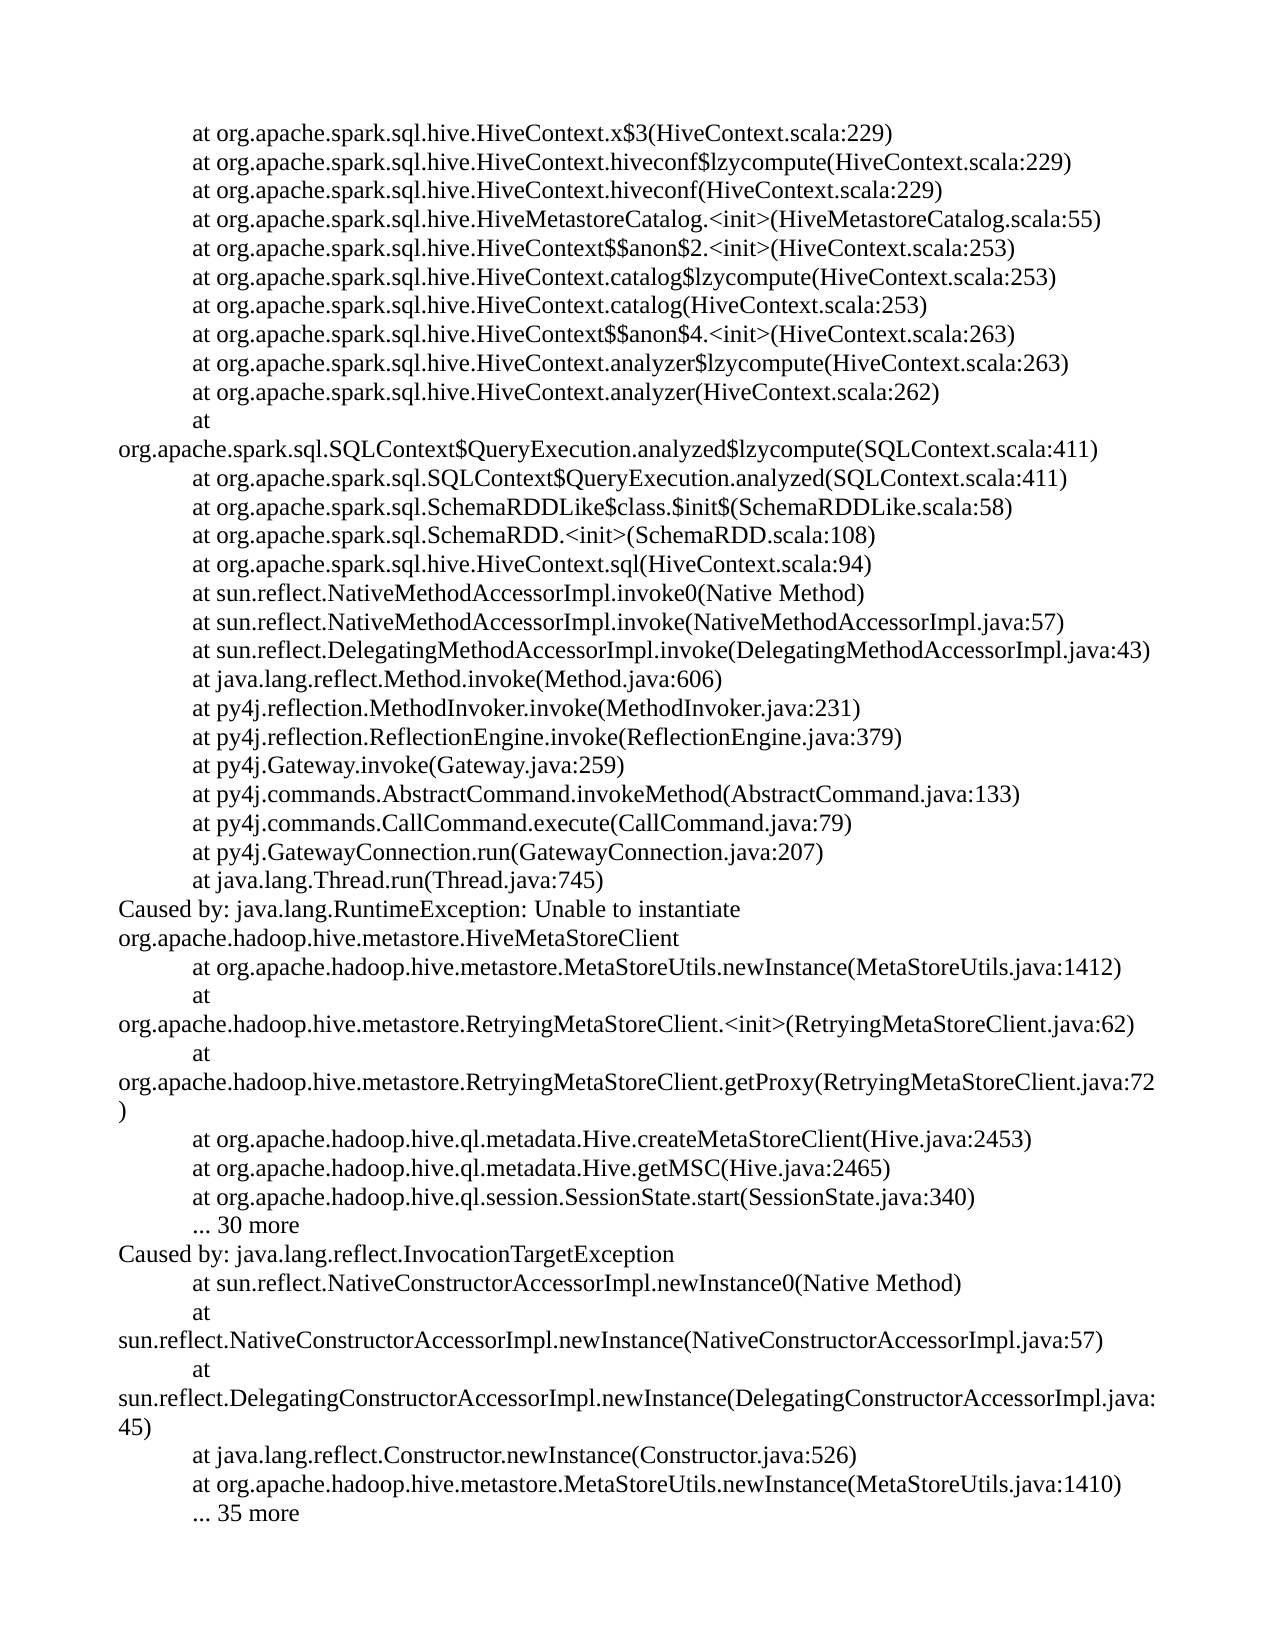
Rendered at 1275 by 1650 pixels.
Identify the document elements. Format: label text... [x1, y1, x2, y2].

text at org.apache.spark.sql.SchemaRDDLike$class.$init$(SchemaRDDLike.scala:58) [118, 492, 1157, 521]
text at org.apache.spark.sql.SQLContext$QueryExecution.analyzed(SQLContext.scala:411) [118, 463, 1157, 492]
text at org.apache.hadoop.hive.ql.metadata.Hive.createMetaStoreClient(Hive.java:2453) [118, 1124, 1157, 1153]
text at sun.reflect.NativeConstructorAccessorImpl.newInstance(NativeConstructorAccessorImpl.java:57) [118, 1297, 1157, 1354]
text at sun.reflect.DelegatingConstructorAccessorImpl.newInstance(DelegatingConstructorAccessorImpl.java:45) [118, 1354, 1157, 1441]
text at org.apache.spark.sql.hive.HiveContext.sql(HiveContext.scala:94) [118, 549, 1157, 578]
text at java.lang.reflect.Constructor.newInstance(Constructor.java:526) [118, 1441, 1157, 1469]
text at org.apache.hadoop.hive.metastore.MetaStoreUtils.newInstance(MetaStoreUtils.java:1410) [118, 1469, 1157, 1498]
text ... 35 more [118, 1498, 1157, 1527]
text at org.apache.spark.sql.SchemaRDD.<init>(SchemaRDD.scala:108) [118, 521, 1157, 549]
text Caused by: java.lang.reflect.InvocationTargetException [118, 1239, 1157, 1268]
text at org.apache.spark.sql.hive.HiveContext.analyzer$lzycompute(HiveContext.scala:263) [118, 348, 1157, 377]
text at org.apache.hadoop.hive.metastore.RetryingMetaStoreClient.getProxy(RetryingMetaStoreClient.java:72) [118, 1038, 1157, 1124]
text at org.apache.spark.sql.hive.HiveContext.catalog(HiveContext.scala:253) [118, 291, 1157, 319]
text at sun.reflect.NativeMethodAccessorImpl.invoke(NativeMethodAccessorImpl.java:57) [118, 607, 1157, 636]
text at sun.reflect.NativeConstructorAccessorImpl.newInstance0(Native Method) [118, 1268, 1157, 1297]
text at org.apache.hadoop.hive.metastore.MetaStoreUtils.newInstance(MetaStoreUtils.java:1412) [118, 952, 1157, 981]
text at org.apache.hadoop.hive.ql.session.SessionState.start(SessionState.java:340) [118, 1182, 1157, 1211]
text at org.apache.spark.sql.hive.HiveContext.analyzer(HiveContext.scala:262) [118, 377, 1157, 406]
text at org.apache.hadoop.hive.ql.metadata.Hive.getMSC(Hive.java:2465) [118, 1153, 1157, 1182]
text at org.apache.spark.sql.hive.HiveMetastoreCatalog.<init>(HiveMetastoreCatalog.scala:55) [118, 204, 1157, 233]
text at py4j.commands.CallCommand.execute(CallCommand.java:79) [118, 808, 1157, 837]
text at org.apache.spark.sql.hive.HiveContext.catalog$lzycompute(HiveContext.scala:253) [118, 262, 1157, 291]
text at org.apache.hadoop.hive.metastore.RetryingMetaStoreClient.<init>(RetryingMetaStoreClient.java:62) [118, 981, 1157, 1038]
text at org.apache.spark.sql.hive.HiveContext.hiveconf$lzycompute(HiveContext.scala:229) [118, 147, 1157, 176]
text at py4j.GatewayConnection.run(GatewayConnection.java:207) [118, 837, 1157, 866]
text at py4j.commands.AbstractCommand.invokeMethod(AbstractCommand.java:133) [118, 779, 1157, 808]
text at org.apache.spark.sql.hive.HiveContext.hiveconf(HiveContext.scala:229) [118, 176, 1157, 204]
text at java.lang.Thread.run(Thread.java:745) [118, 866, 1157, 894]
text at py4j.Gateway.invoke(Gateway.java:259) [118, 751, 1157, 779]
text at org.apache.spark.sql.hive.HiveContext$$anon$4.<init>(HiveContext.scala:263) [118, 319, 1157, 348]
text at sun.reflect.NativeMethodAccessorImpl.invoke0(Native Method) [118, 578, 1157, 607]
text at py4j.reflection.MethodInvoker.invoke(MethodInvoker.java:231) [118, 693, 1157, 722]
text at py4j.reflection.ReflectionEngine.invoke(ReflectionEngine.java:379) [118, 722, 1157, 751]
text at org.apache.spark.sql.SQLContext$QueryExecution.analyzed$lzycompute(SQLContext.scala:411) [118, 406, 1157, 463]
text ... 30 more [118, 1211, 1157, 1239]
text at org.apache.spark.sql.hive.HiveContext.x$3(HiveContext.scala:229) [118, 118, 1157, 147]
text at org.apache.spark.sql.hive.HiveContext$$anon$2.<init>(HiveContext.scala:253) [118, 233, 1157, 262]
text Caused by: java.lang.RuntimeException: Unable to instantiate org.apache.hadoop.hive.metastore.HiveMetaStoreClient [118, 894, 1157, 952]
text at sun.reflect.DelegatingMethodAccessorImpl.invoke(DelegatingMethodAccessorImpl.java:43) [118, 636, 1157, 664]
text at java.lang.reflect.Method.invoke(Method.java:606) [118, 664, 1157, 693]
